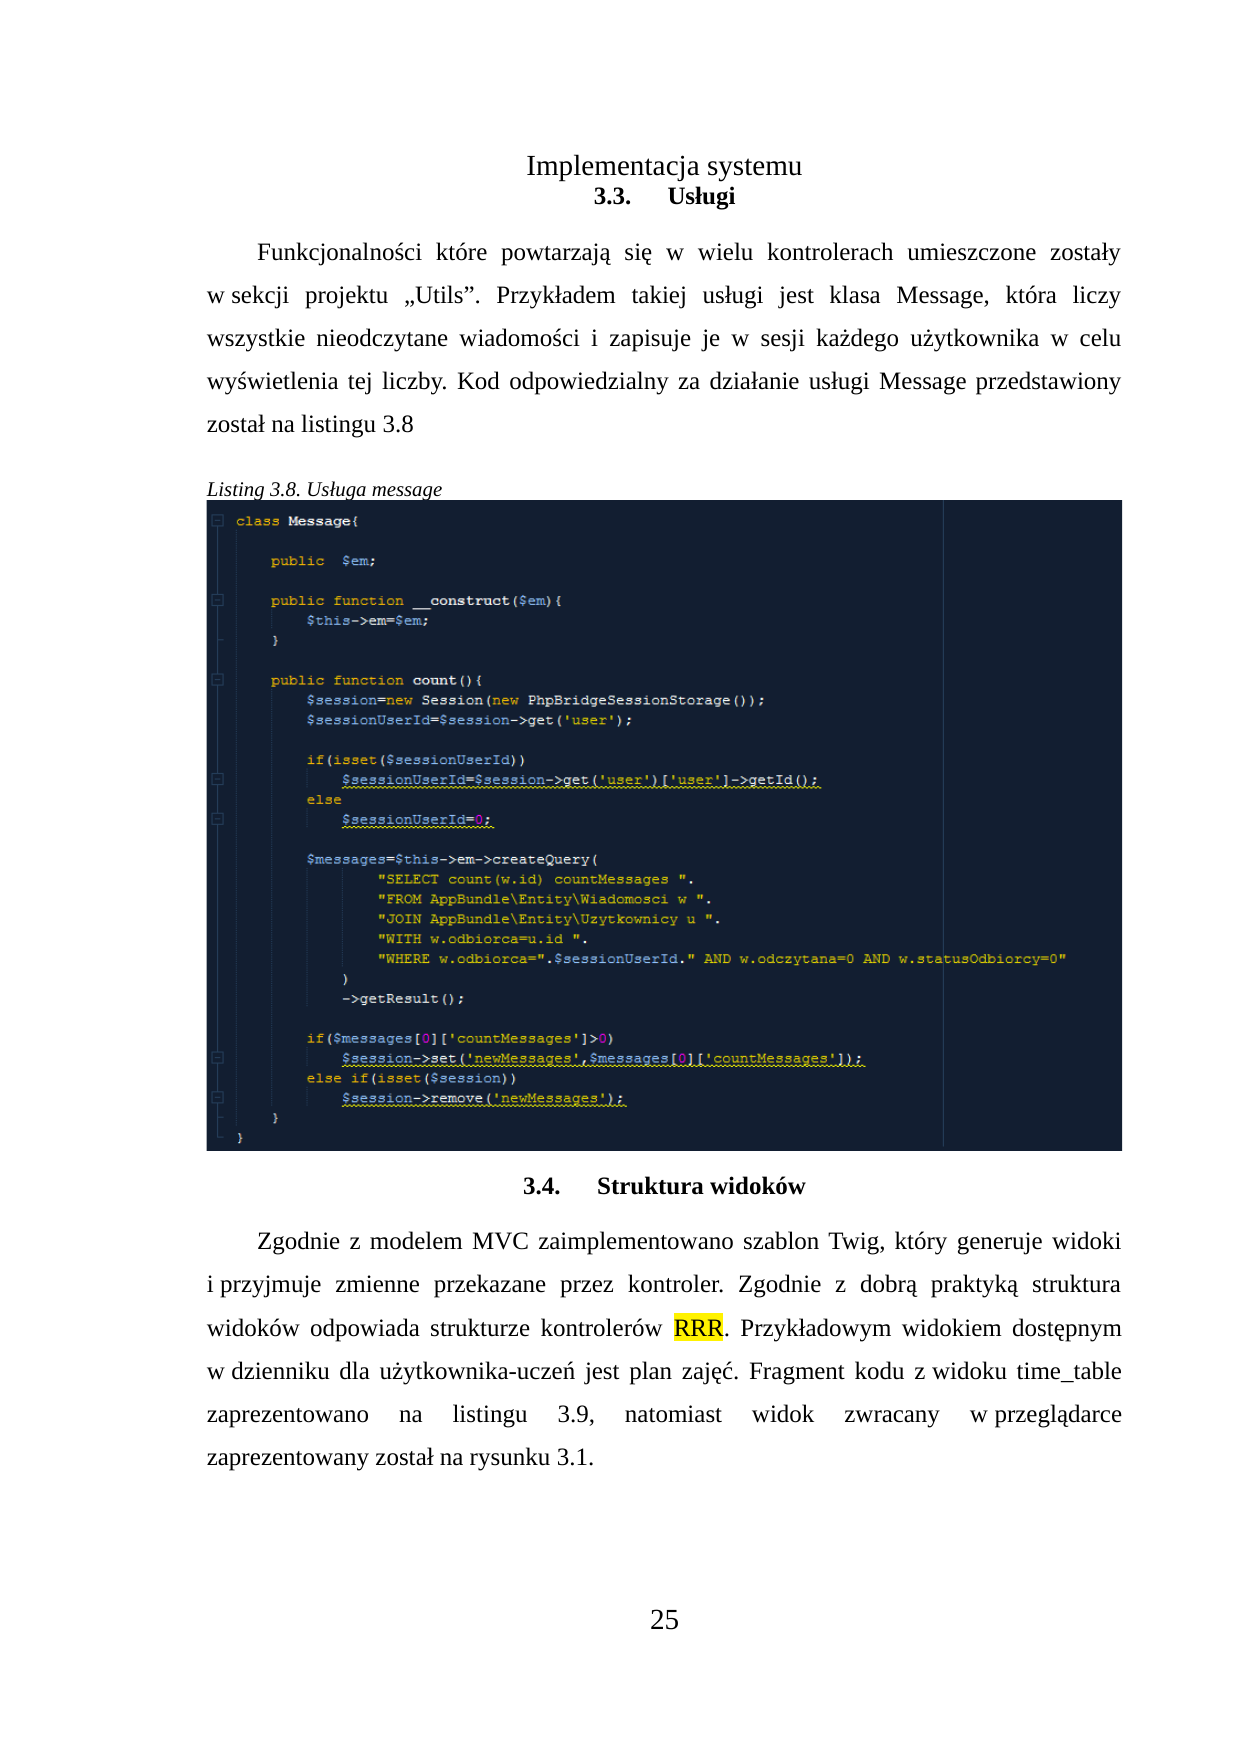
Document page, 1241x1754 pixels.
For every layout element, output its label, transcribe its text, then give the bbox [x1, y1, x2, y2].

subtitle Struktura widoków [207, 1171, 1122, 1199]
list Listing 3.8. Usługa message [207, 477, 1122, 500]
picture [206, 500, 1123, 1151]
subtitle Usługi [207, 181, 1122, 210]
text Zgodnie z modelem MVC zaimplementowano szablon Twig, który generuje widoki i przyjmuje zmienne przekazane przez kontroler. Zgodnie z dobrą praktyką struktura widoków odpowiada strukturze kontrolerów RRR. Przykładowym widokiem dostępnym w dzienniku dla użytkownika-uczeń jest plan zajęć. Fragment kodu z widoku time_table zaprezentowano na listingu 3.9, natomiast widok zwracany w przeglądarce zaprezentowany został na rysunku 3.1. [207, 1226, 1122, 1471]
text Funkcjonalności które powtarzają się w wielu kontrolerach umieszczone zostały w sekcji projektu „Utils”. Przykładem takiej usługi jest klasa Message, która liczy wszystkie nieodczytane wiadomości i zapisuje je w sesji każdego użytkownika w celu wyświetlenia tej liczby. Kod odpowiedzialny za działanie usługi Message przedstawiony został na listingu 3.8 [207, 237, 1122, 438]
